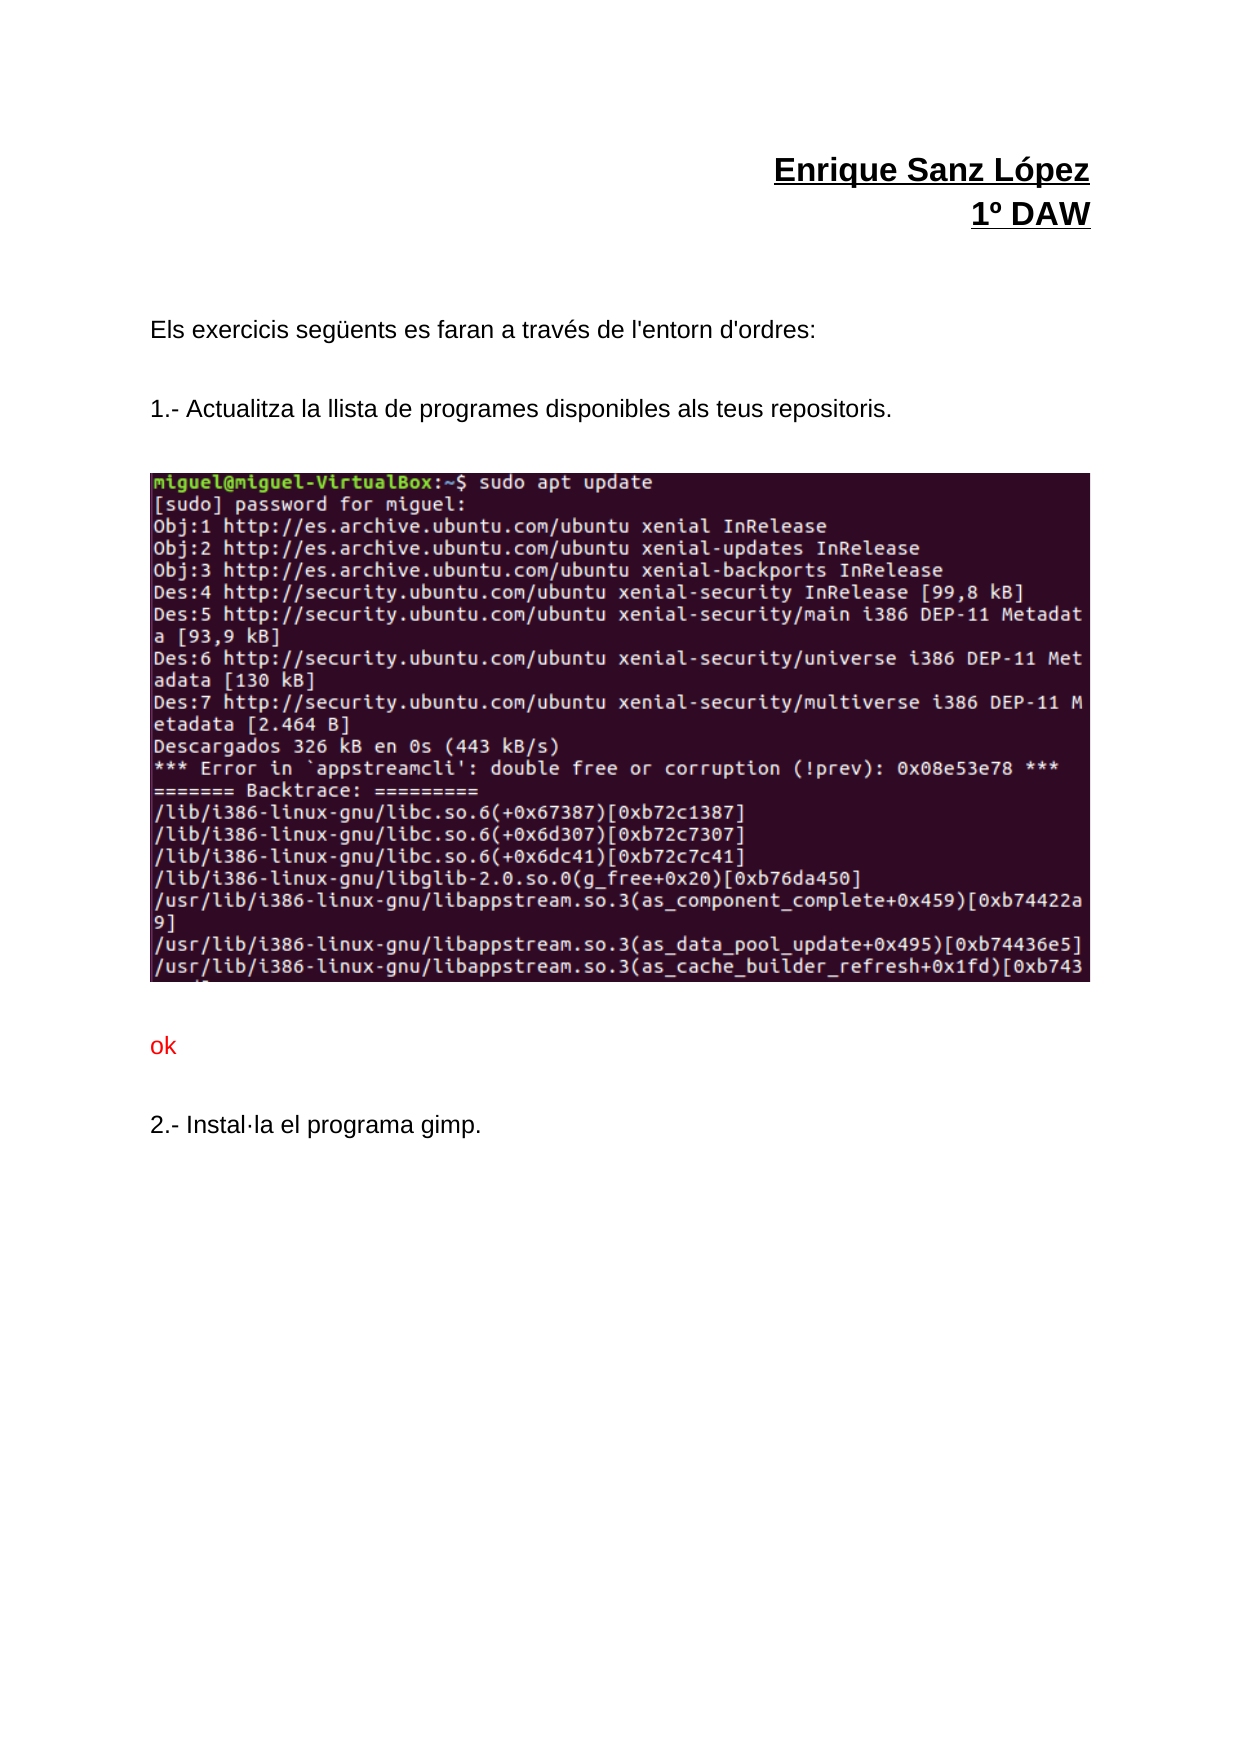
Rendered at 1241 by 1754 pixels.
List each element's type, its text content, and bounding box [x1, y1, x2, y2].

text 2.- Instal·la el programa gimp. [150, 1110, 1090, 1139]
text Enrique Sanz López [150, 150, 1090, 188]
text Els exercicis següents es faran a través de l'entorn d'ordres: [150, 316, 1090, 344]
text ok [150, 1031, 1090, 1060]
text 1.- Actualitza la llista de programes disponibles als teus repositoris. [150, 394, 1090, 423]
text 1º DAW [150, 194, 1090, 233]
